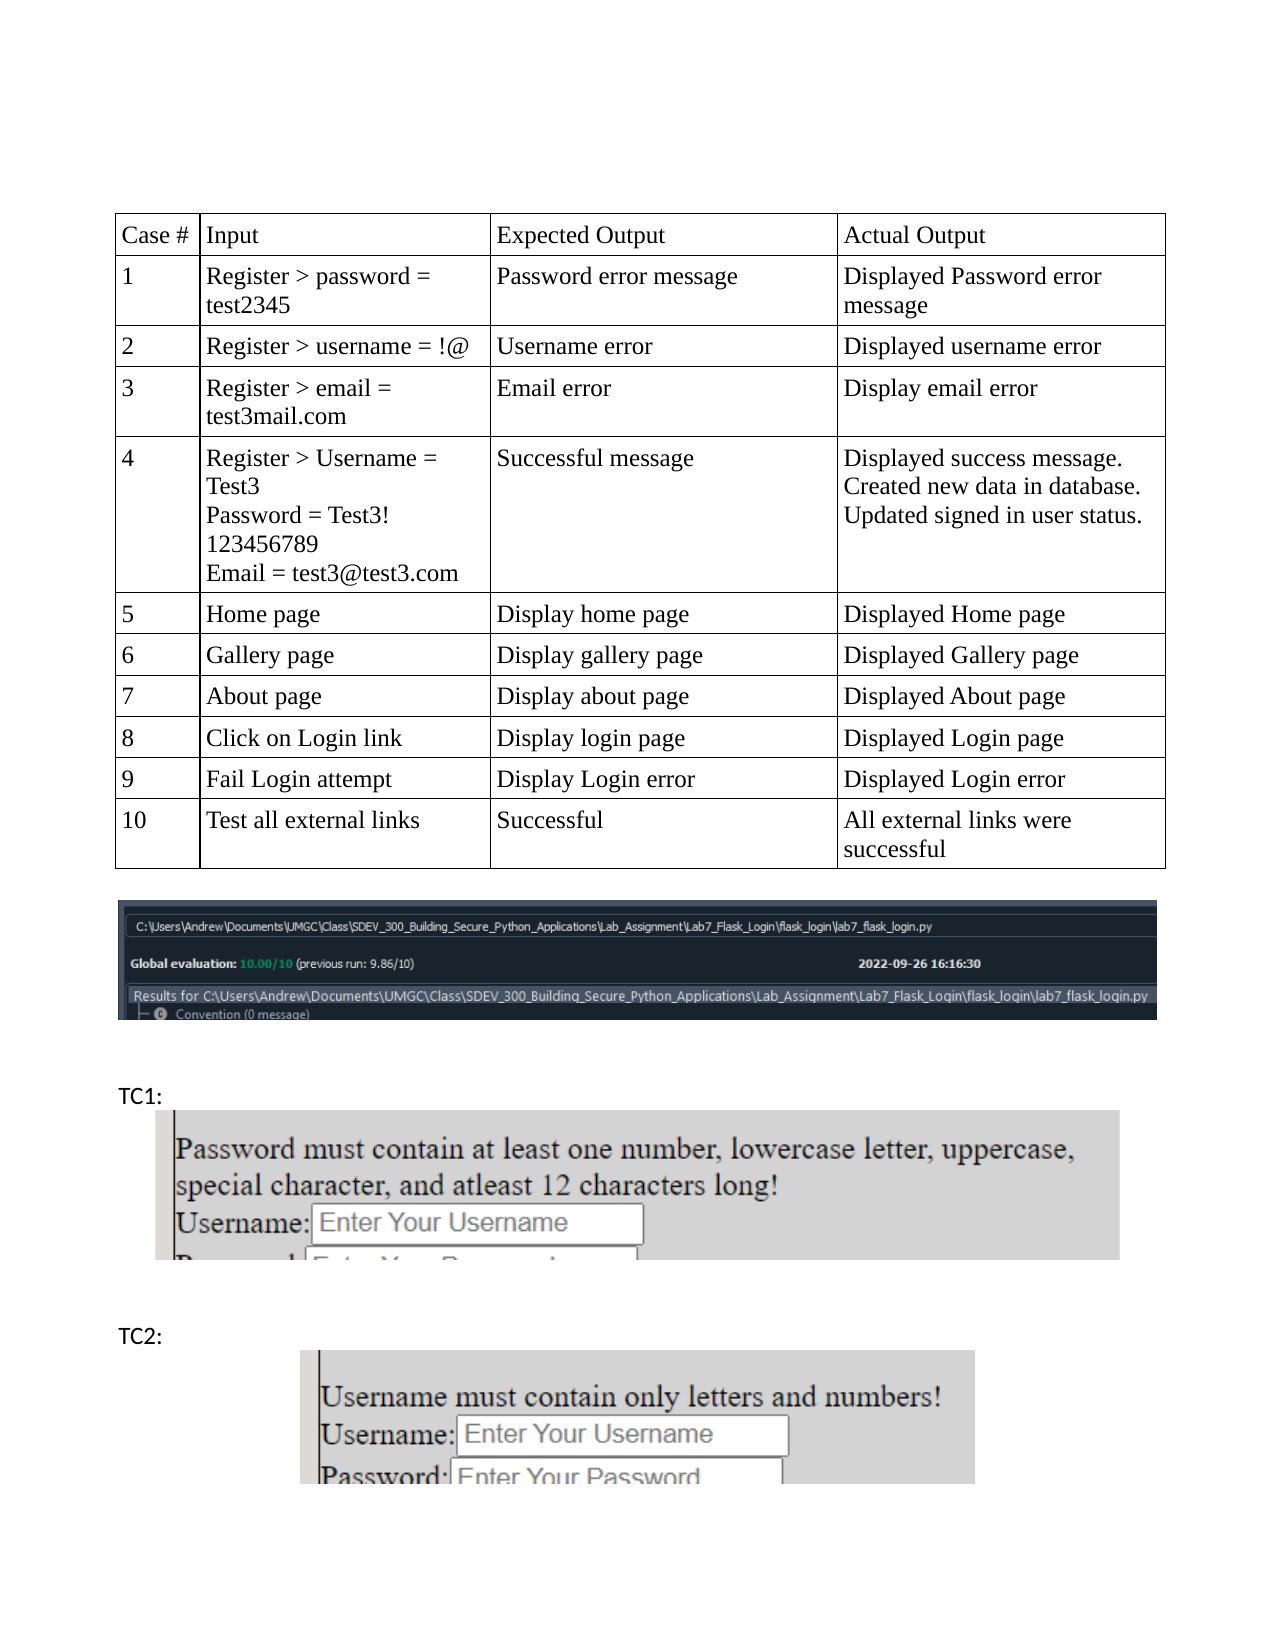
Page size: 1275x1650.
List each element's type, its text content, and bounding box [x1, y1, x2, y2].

table_header Input [201, 214, 490, 254]
table_cell Test all external links [201, 799, 490, 868]
table_cell Register > Username = Test3 Password = Test3!123456789 Email = test3@test3.com [201, 437, 490, 592]
table_header Case # [116, 214, 199, 254]
table_cell 6 [116, 634, 199, 674]
picture [155, 1110, 1120, 1260]
table_cell Click on Login link [201, 717, 490, 757]
table_cell Register > email = test3mail.com [201, 367, 490, 436]
table_cell Displayed username error [838, 326, 1165, 366]
table_cell Home page [201, 593, 490, 633]
table_cell 4 [116, 437, 199, 592]
table_cell 1 [116, 256, 199, 324]
table_cell 3 [116, 367, 199, 436]
table_cell 2 [116, 326, 199, 366]
table_cell Display home page [491, 593, 837, 633]
table_cell Displayed Login page [838, 717, 1165, 757]
text TC1: [118, 1080, 1157, 1111]
table_cell 8 [116, 717, 199, 757]
table_cell All external links were successful [838, 799, 1165, 868]
table_cell Displayed success message. Created new data in database. Updated signed in user status. [838, 437, 1165, 592]
table_cell 10 [116, 799, 199, 868]
table_cell Displayed About page [838, 676, 1165, 716]
table_header Actual Output [838, 214, 1165, 254]
table_cell Register > password = test2345 [201, 256, 490, 324]
table_header Expected Output [491, 214, 837, 254]
table_cell Register > username = !@ [201, 326, 490, 366]
table_cell Display about page [491, 676, 837, 716]
text TC2: [118, 1320, 1157, 1351]
table_cell Displayed Gallery page [838, 634, 1165, 674]
table_cell Fail Login attempt [201, 758, 490, 798]
table_cell Display email error [838, 367, 1165, 436]
table_cell Display gallery page [491, 634, 837, 674]
picture [118, 900, 1157, 1020]
table_cell Email error [491, 367, 837, 436]
table_cell Displayed Password error message [838, 256, 1165, 324]
table_cell Password error message [491, 256, 837, 324]
table_cell Successful [491, 799, 837, 868]
table_cell Display login page [491, 717, 837, 757]
table_cell Displayed Login error [838, 758, 1165, 798]
table_cell 9 [116, 758, 199, 798]
table_cell Displayed Home page [838, 593, 1165, 633]
table_cell Successful message [491, 437, 837, 592]
table_cell 7 [116, 676, 199, 716]
picture [300, 1350, 976, 1484]
table_cell Username error [491, 326, 837, 366]
table_cell Display Login error [491, 758, 837, 798]
table_cell 5 [116, 593, 199, 633]
table_cell Gallery page [201, 634, 490, 674]
table_cell About page [201, 676, 490, 716]
